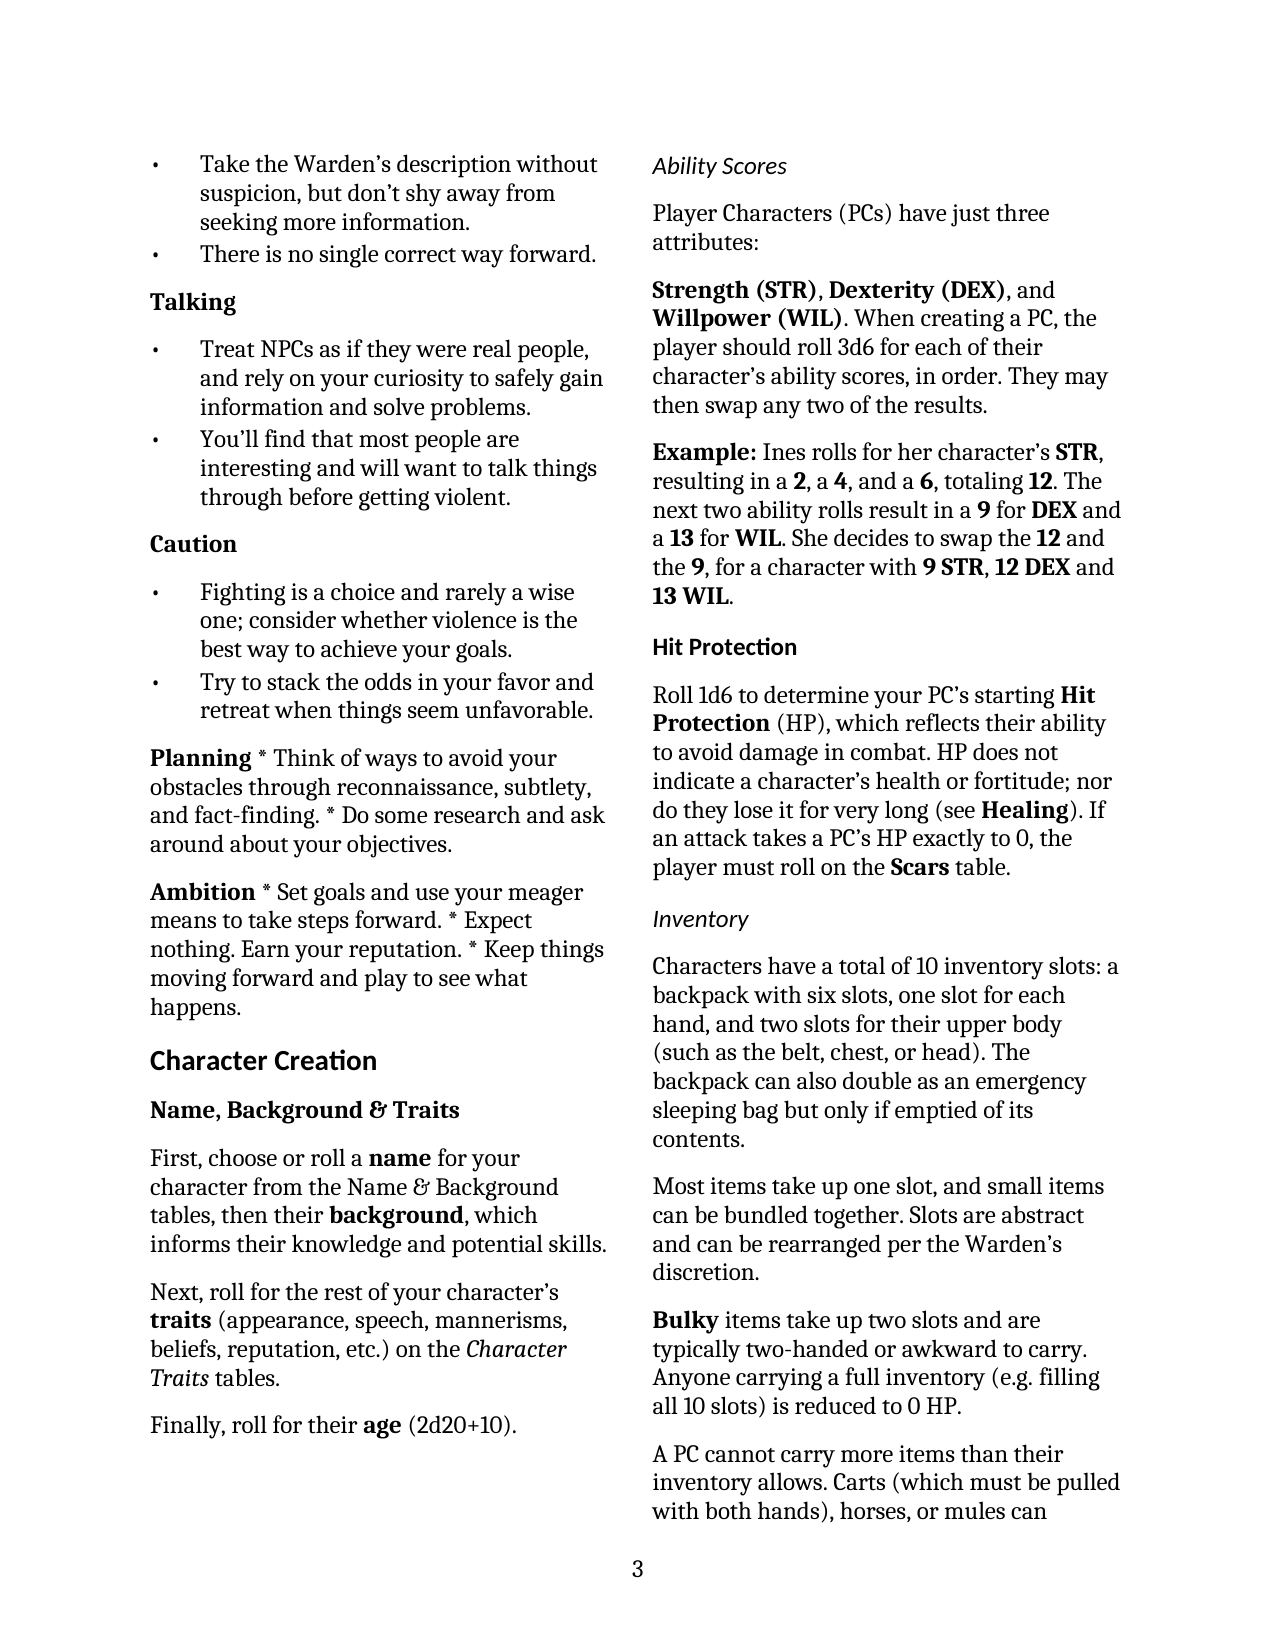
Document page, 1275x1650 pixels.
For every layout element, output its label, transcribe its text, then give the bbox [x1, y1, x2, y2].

text Strength (STR), Dexterity (DEX), and Willpower (WIL). When creating a PC, the player should roll 3d6 for each of their character’s ability scores, in order. They may then swap any two of the results. [652, 276, 1125, 419]
list You’ll find that most people are interesting and will want to talk things through before getting violent. [150, 425, 622, 511]
text A PC cannot carry more items than their inventory allows. Carts (which must be pulled with both hands), horses, or mules can [652, 1439, 1125, 1526]
list Try to stack the odds in your favor and retreat when things seem unfavorable. [150, 667, 622, 725]
text Ambition * Set goals and use your meager means to take steps forward. * Expect nothing. Earn your reputation. * Keep things moving forward and play to see what happens. [150, 877, 622, 1021]
list There is no single correct way forward. [150, 240, 622, 269]
subtitle Inventory [652, 903, 1125, 933]
text Next, roll for the rest of your character’s traits (appearance, speech, mannerisms, beliefs, reputation, etc.) on the Character Traits tables. [150, 1278, 622, 1393]
text Player Characters (PCs) have just three attributes: [652, 199, 1125, 257]
list Take the Warden’s description without suspicion, but don’t shy away from seeking more information. [150, 150, 622, 236]
text Bulky items take up two slots and are typically two-handed or awkward to carry. Anyone carrying a full inventory (e.g. filling all 10 slots) is reduced to 0 HP. [652, 1306, 1125, 1421]
text Talking [150, 287, 622, 316]
text Characters have a total of 10 inventory slots: a backpack with six slots, one slot for each hand, and two slots for their upper body (such as the belt, chest, or head). The backpack can also double as an emergency sleeping bag but only if emptied of its contents. [652, 952, 1125, 1153]
text Most items take up one slot, and small items can be bundled together. Slots are abstract and can be rearranged per the Warden’s discretion. [652, 1172, 1125, 1287]
subtitle Ability Scores [652, 150, 1125, 181]
list Fighting is a choice and rarely a wise one; consider whether violence is the best way to achieve your goals. [150, 577, 622, 664]
subtitle Character Creation [150, 1042, 622, 1078]
text Roll 1d6 to determine your PC’s starting Hit Protection (HP), which reflects their ability to avoid damage in combat. HP does not indicate a character’s health or fortitude; nor do they lose it for very long (see Healing). If an attack takes a PC’s HP exactly to 0, the player must roll on the Scars table. [652, 681, 1125, 882]
list Treat NPCs as if they were real people, and rely on your curiosity to safely gain information and solve problems. [150, 335, 622, 421]
text Name, Background & Traits [150, 1096, 622, 1125]
text Caution [150, 530, 622, 559]
subtitle Hit Protection [652, 631, 1125, 662]
text Finally, roll for their age (2d20+10). [150, 1411, 622, 1440]
text Example: Ines rolls for her character’s STR, resulting in a 2, a 4, and a 6, totaling 12. The next two ability rolls result in a 9 for DEX and a 13 for WIL. She decides to swap the 12 and the 9, for a character with 9 STR, 12 DEX and 13 WIL. [652, 438, 1125, 611]
text Planning * Think of ways to avoid your obstacles through reconnaissance, subtlety, and fact-finding. * Do some research and ask around about your objectives. [150, 744, 622, 859]
text First, choose or roll a name for your character from the Name & Background tables, then their background, which informs their knowledge and potential skills. [150, 1144, 622, 1259]
